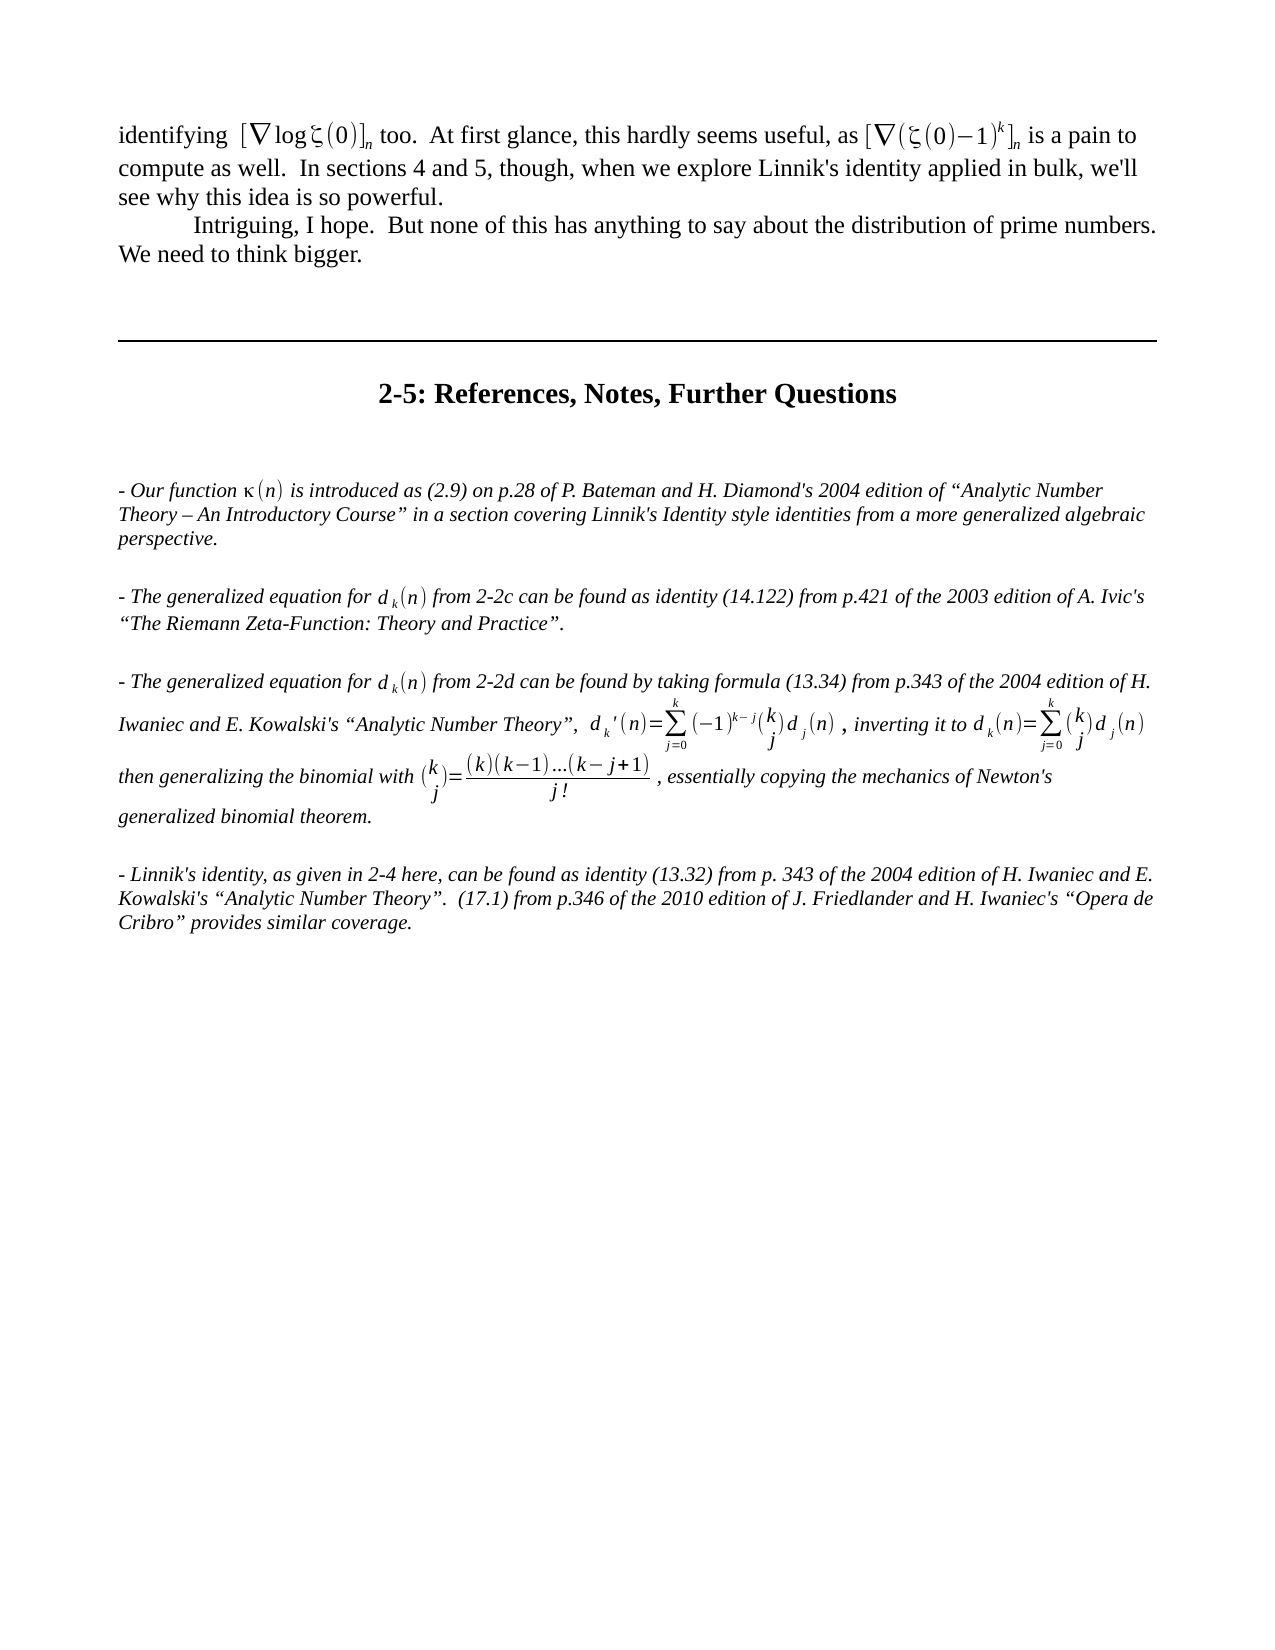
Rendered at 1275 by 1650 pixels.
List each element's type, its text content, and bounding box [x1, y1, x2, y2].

text - Our functionis introduced as (2.9) on p.28 of P. Bateman and H. Diamond's 2004 edition of “Analytic Number Theory – An Introductory Course” in a section covering Linnik's Identity style identities from a more generalized algebraic perspective. [118, 477, 1157, 550]
text - The generalized equation forfrom 2-2c can be found as identity (14.122) from p.421 of the 2003 edition of A. Ivic's “The Riemann Zeta-Function: Theory and Practice”. [118, 584, 1157, 635]
text 2-5: References, Notes, Further Questions [118, 376, 1157, 409]
text Intriguing, I hope. But none of this has anything to say about the distribution of prime numbers. We need to think bigger. [118, 211, 1157, 268]
text The take away here is this: if we have for n, we can trivially compute the prime identifying too. At first glance, this hardly seems useful, asis a pain to compute as well. In sections 4 and 5, though, when we explore Linnik's identity applied in bulk, we'll see why this idea is so powerful. [118, 118, 1157, 211]
text - The generalized equation forfrom 2-2d can be found by taking formula (13.34) from p.343 of the 2004 edition of H. Iwaniec and E. Kowalski's “Analytic Number Theory”, , inverting it tothen generalizing the binomial with, essentially copying the mechanics of Newton's generalized binomial theorem. [118, 669, 1157, 828]
text - Linnik's identity, as given in 2-4 here, can be found as identity (13.32) from p. 343 of the 2004 edition of H. Iwaniec and E. Kowalski's “Analytic Number Theory”. (17.1) from p.346 of the 2010 edition of J. Friedlander and H. Iwaniec's “Opera de Cribro” provides similar coverage. [118, 862, 1157, 934]
